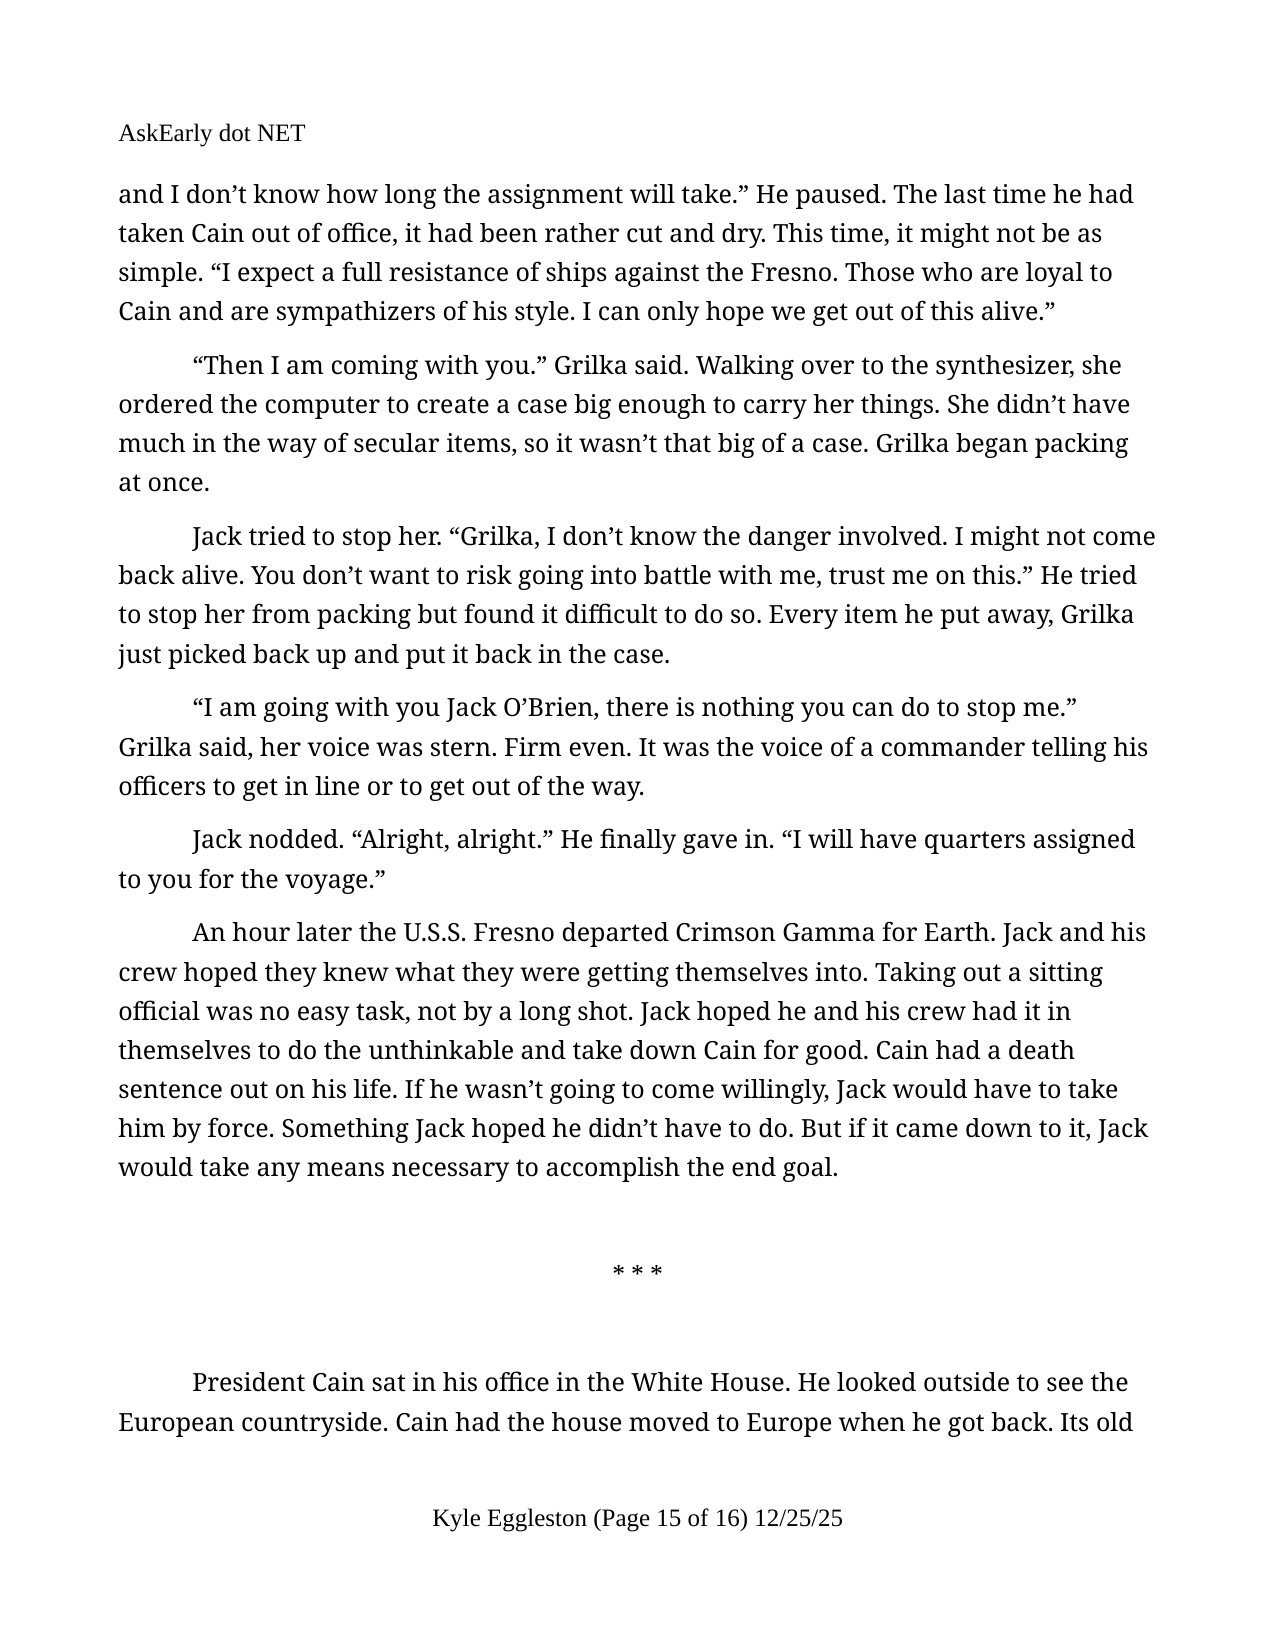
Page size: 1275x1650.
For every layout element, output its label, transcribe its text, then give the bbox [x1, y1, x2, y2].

text President Cain sat in his office in the White House. He looked outside to see the European countryside. Cain had the house moved to Europe when he got back. Its old [118, 1365, 1157, 1438]
text Jack tried to stop her. “Grilka, I don’t know the danger involved. I might not come back alive. You don’t want to risk going into battle with me, trust me on this.” He tried to stop her from packing but found it difficult to do so. Every item he put away, Grilka just picked back up and put it back in the case. [118, 519, 1157, 670]
text An hour later the U.S.S. Fresno departed Crimson Gamma for Earth. Jack and his crew hoped they knew what they were getting themselves into. Taking out a sitting official was no easy task, not by a long shot. Jack hoped he and his crew had it in themselves to do the unthinkable and take down Cain for good. Cain had a death sentence out on his life. If he wasn’t going to come willingly, Jack would have to take him by force. Something Jack hoped he didn’t have to do. But if it came down to it, Jack would take any means necessary to accomplish the end goal. [118, 915, 1157, 1184]
text Jack nodded. “Alright, alright.” He finally gave in. “I will have quarters assigned to you for the voyage.” [118, 822, 1157, 895]
text “I am going with you Jack O’Brien, there is nothing you can do to stop me.” Grilka said, her voice was stern. Firm even. It was the voice of a commander telling his officers to get in line or to get out of the way. [118, 690, 1157, 802]
text * * * [118, 1258, 1157, 1292]
text “Then I am coming with you.” Grilka said. Walking over to the synthesizer, she ordered the computer to create a case big enough to carry her things. She didn’t have much in the way of secular items, so it wasn’t that big of a case. Grilka began packing at once. [118, 348, 1157, 499]
text and I don’t know how long the assignment will take.” He paused. The last time he had taken Cain out of office, it had been rather cut and dry. This time, it might not be as simple. “I expect a full resistance of ships against the Fresno. Those who are loyal to Cain and are sympathizers of his style. I can only hope we get out of this alive.” [118, 176, 1157, 328]
